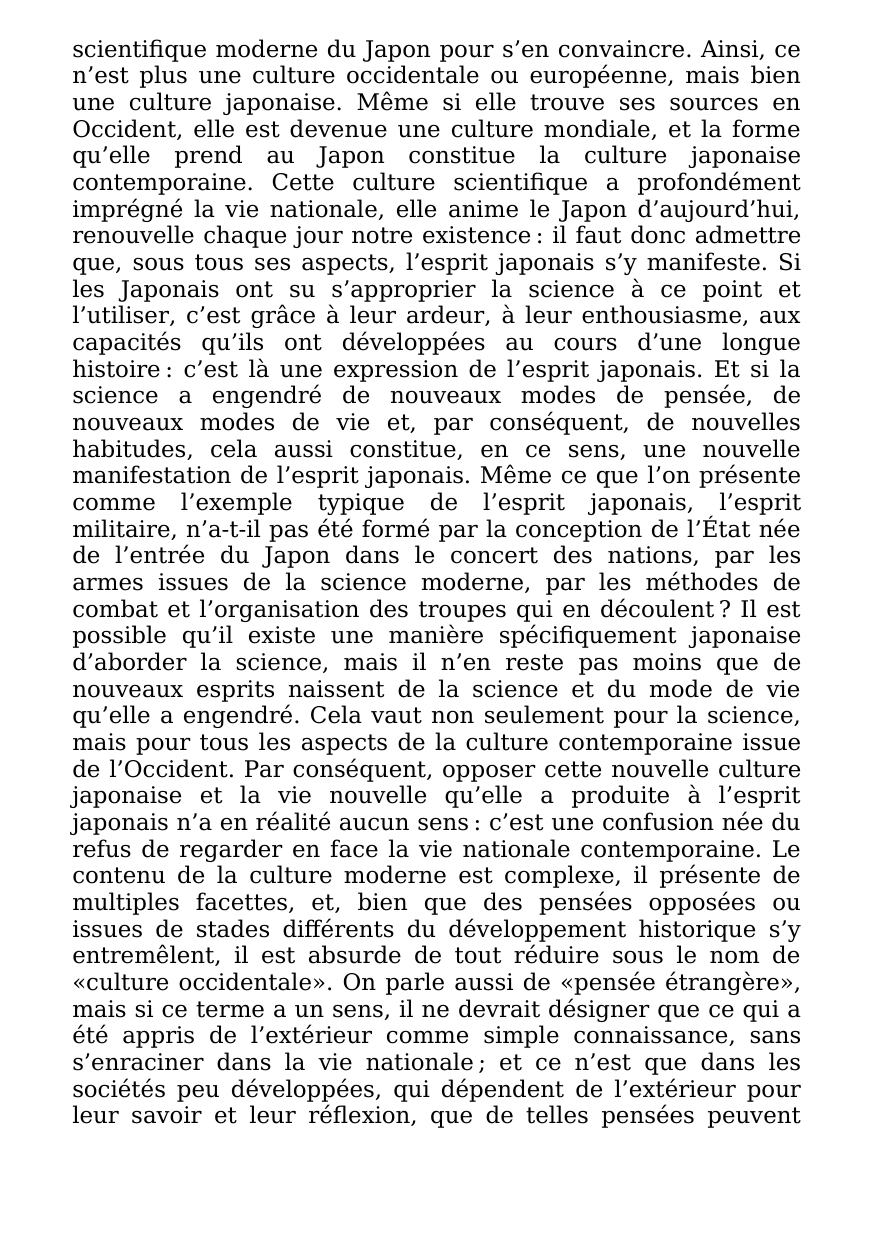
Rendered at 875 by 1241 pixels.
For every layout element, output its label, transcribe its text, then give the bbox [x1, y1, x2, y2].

text scientifique moderne du Japon pour s’en convaincre. Ainsi, ce n’est plus une culture occidentale ou européenne, mais bien une culture japonaise. Même si elle trouve ses sources en Occident, elle est devenue une culture mondiale, et la forme qu’elle prend au Japon constitue la culture japonaise contemporaine. Cette culture scientifique a profondément imprégné la vie nationale, elle anime le Japon d’aujourd’hui, renouvelle chaque jour notre existence : il faut donc admettre que, sous tous ses aspects, l’esprit japonais s’y manifeste. Si les Japonais ont su s’approprier la science à ce point et l’utiliser, c’est grâce à leur ardeur, à leur enthousiasme, aux capacités qu’ils ont développées au cours d’une longue histoire : c’est là une expression de l’esprit japonais. Et si la science a engendré de nouveaux modes de pensée, de nouveaux modes de vie et, par conséquent, de nouvelles habitudes, cela aussi constitue, en ce sens, une nouvelle manifestation de l’esprit japonais. Même ce que l’on présente comme l’exemple typique de l’esprit japonais, l’esprit militaire, n’a-t-il pas été formé par la conception de l’État née de l’entrée du Japon dans le concert des nations, par les armes issues de la science moderne, par les méthodes de combat et l’organisation des troupes qui en découlent ? Il est possible qu’il existe une manière spécifiquement japonaise d’aborder la science, mais il n’en reste pas moins que de nouveaux esprits naissent de la science et du mode de vie qu’elle a engendré. Cela vaut non seulement pour la science, mais pour tous les aspects de la culture contemporaine issue de l’Occident. Par conséquent, opposer cette nouvelle culture japonaise et la vie nouvelle qu’elle a produite à l’esprit japonais n’a en réalité aucun sens : c’est une confusion née du refus de regarder en face la vie nationale contemporaine. Le contenu de la culture moderne est complexe, il présente de multiples facettes, et, bien que des pensées opposées ou issues de stades différents du développement historique s’y entremêlent, il est absurde de tout réduire sous le nom de «culture occidentale». On parle aussi de «pensée étrangère», mais si ce terme a un sens, il ne devrait désigner que ce qui a été appris de l’extérieur comme simple connaissance, sans s’enraciner dans la vie nationale ; et ce n’est que dans les sociétés peu développées, qui dépendent de l’extérieur pour leur savoir et leur réflexion, que de telles pensées peuvent [72, 36, 802, 1129]
